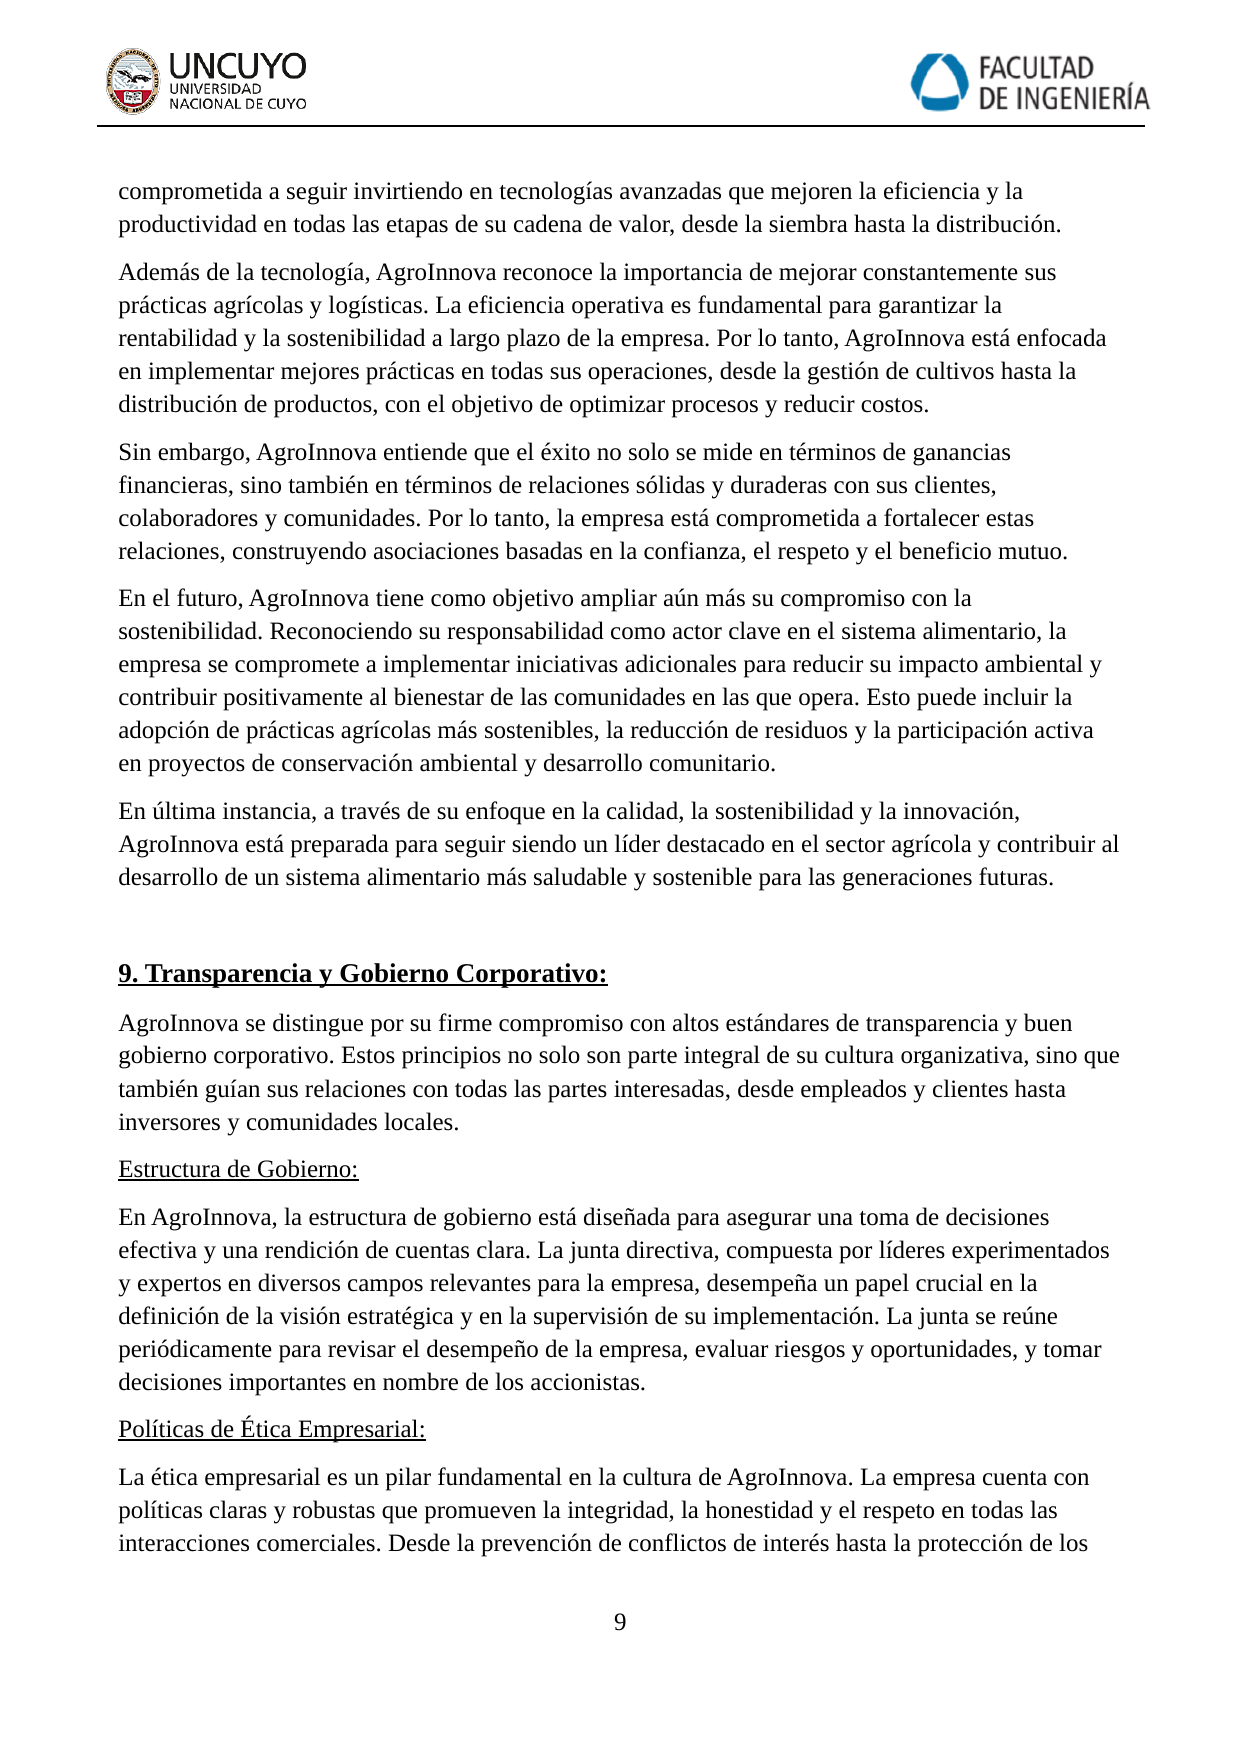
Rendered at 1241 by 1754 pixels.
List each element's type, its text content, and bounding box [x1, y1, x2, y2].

text En el futuro, AgroInnova tiene como objetivo ampliar aún más su compromiso con la sostenibilidad. Reconociendo su responsabilidad como actor clave en el sistema alimentario, la empresa se compromete a implementar iniciativas adicionales para reducir su impacto ambiental y contribuir positivamente al bienestar de las comunidades en las que opera. Esto puede incluir la adopción de prácticas agrícolas más sostenibles, la reducción de residuos y la participación activa en proyectos de conservación ambiental y desarrollo comunitario. [118, 583, 1122, 777]
text Políticas de Ética Empresarial: [118, 1414, 1122, 1443]
text La ética empresarial es un pilar fundamental en la cultura de AgroInnova. La empresa cuenta con políticas claras y robustas que promueven la integridad, la honestidad y el respeto en todas las interacciones comerciales. Desde la prevención de conflictos de interés hasta la protección de los [118, 1462, 1122, 1557]
text comprometida a seguir invirtiendo en tecnologías avanzadas que mejoren la eficiencia y la productividad en todas las etapas de su cadena de valor, desde la siembra hasta la distribución. [118, 176, 1122, 238]
text Sin embargo, AgroInnova entiende que el éxito no solo se mide en términos de ganancias financieras, sino también en términos de relaciones sólidas y duraderas con sus clientes, colaboradores y comunidades. Por lo tanto, la empresa está comprometida a fortalecer estas relaciones, construyendo asociaciones basadas en la confianza, el respeto y el beneficio mutuo. [118, 437, 1122, 564]
picture [101, 43, 317, 118]
text AgroInnova se distingue por su firme compromiso con altos estándares de transparencia y buen gobierno corporativo. Estos principios no solo son parte integral de su cultura organizativa, sino que también guían sus relaciones con todas las partes interesadas, desde empleados y clientes hasta inversores y comunidades locales. [118, 1008, 1122, 1135]
text En última instancia, a través de su enfoque en la calidad, la sostenibilidad y la innovación, AgroInnova está preparada para seguir siendo un líder destacado en el sector agrícola y contribuir al desarrollo de un sistema alimentario más saludable y sostenible para las generaciones futuras. [118, 796, 1122, 891]
text Estructura de Gobierno: [118, 1154, 1122, 1183]
picture [909, 43, 1157, 120]
text 9. Transparencia y Gobierno Corporativo: [118, 957, 1122, 988]
text Además de la tecnología, AgroInnova reconoce la importancia de mejorar constantemente sus prácticas agrícolas y logísticas. La eficiencia operativa es fundamental para garantizar la rentabilidad y la sostenibilidad a largo plazo de la empresa. Por lo tanto, AgroInnova está enfocada en implementar mejores prácticas en todas sus operaciones, desde la gestión de cultivos hasta la distribución de productos, con el objetivo de optimizar procesos y reducir costos. [118, 257, 1122, 418]
text En AgroInnova, la estructura de gobierno está diseñada para asegurar una toma de decisiones efectiva y una rendición de cuentas clara. La junta directiva, compuesta por líderes experimentados y expertos en diversos campos relevantes para la empresa, desempeña un papel crucial en la definición de la visión estratégica y en la supervisión de su implementación. La junta se reúne periódicamente para revisar el desempeño de la empresa, evaluar riesgos y oportunidades, y tomar decisiones importantes en nombre de los accionistas. [118, 1202, 1122, 1396]
